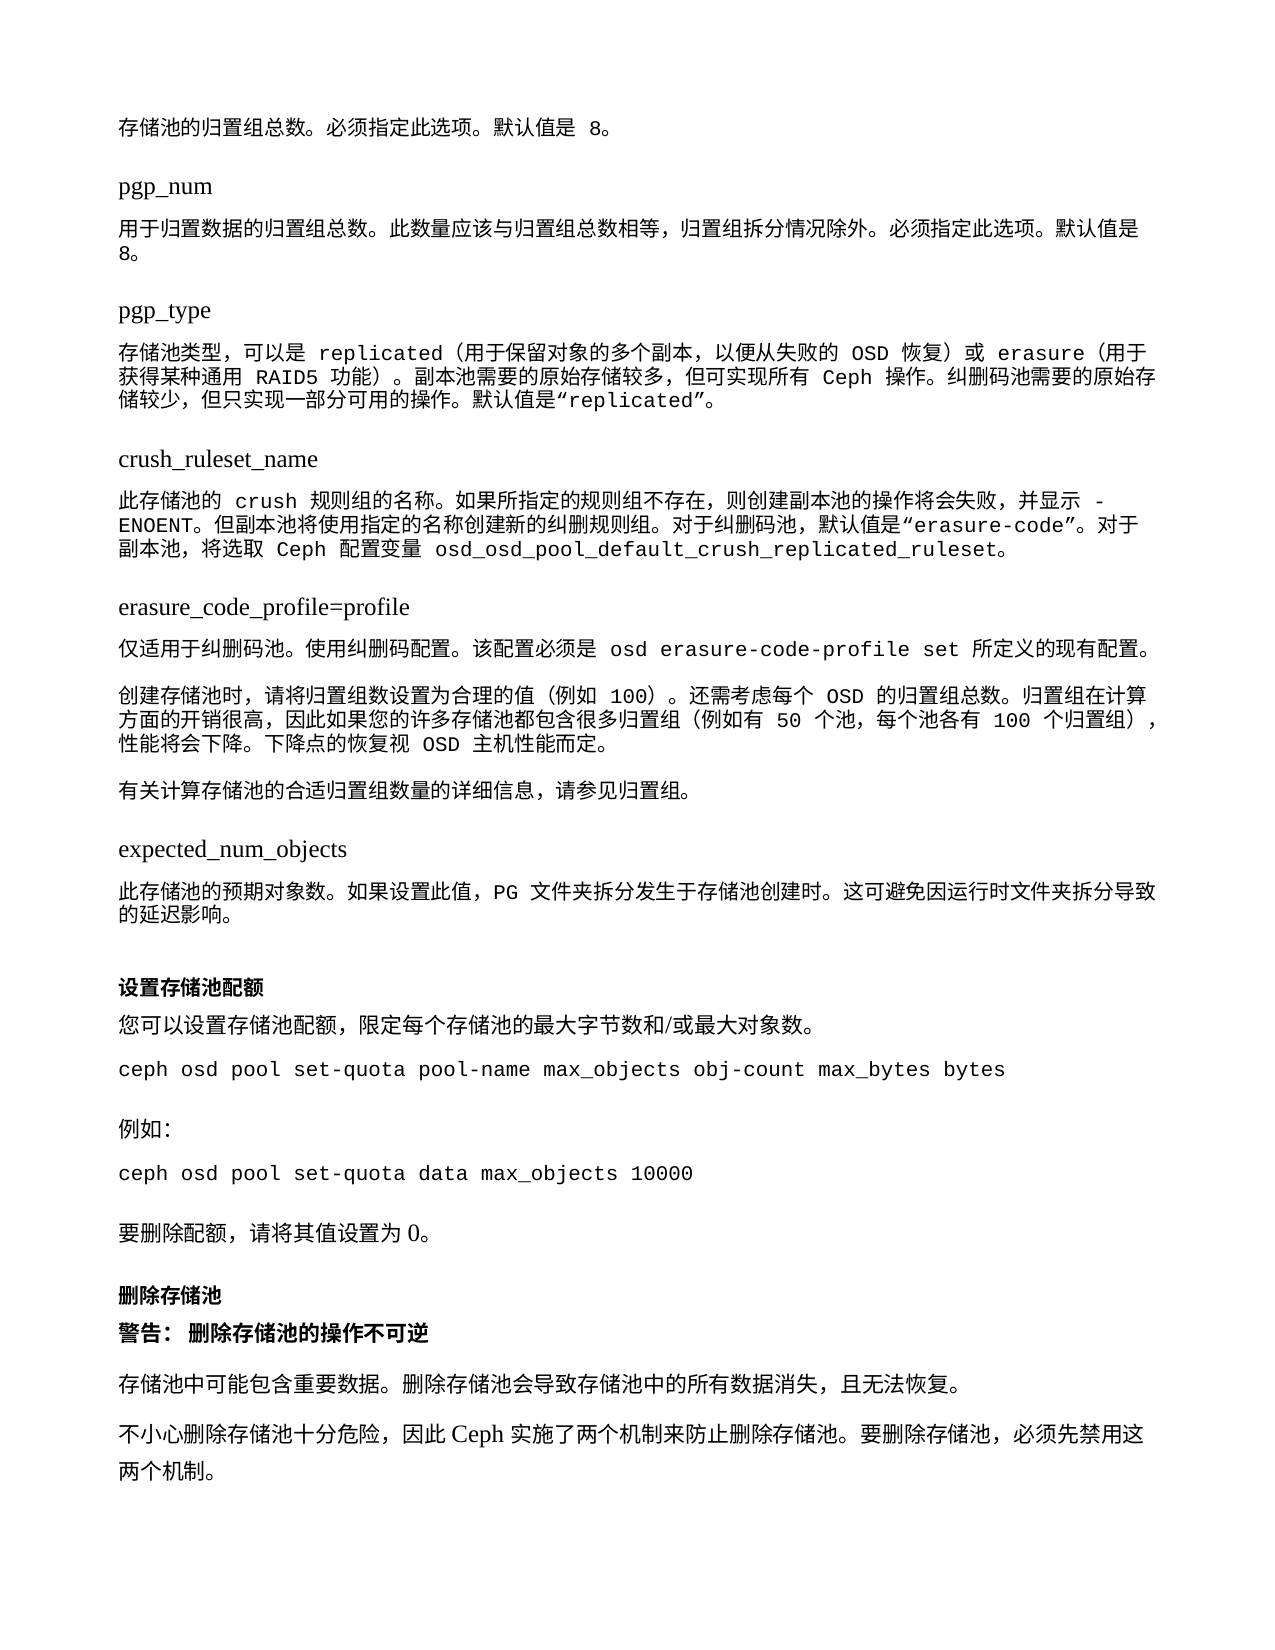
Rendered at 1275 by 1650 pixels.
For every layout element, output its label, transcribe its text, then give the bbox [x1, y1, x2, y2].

text crush_ruleset_name [118, 444, 1157, 472]
subtitle 设置存储池配额 [118, 971, 1157, 1001]
text 用于归置数据的归置组总数。此数量应该与归置组总数相等，归置组拆分情况除外。必须指定此选项。默认值是 8。 [118, 219, 1157, 266]
text 仅适用于纠删码池。使用纠删码配置。该配置必须是 osd erasure-code-profile set 所定义的现有配置。 [118, 639, 1157, 663]
text erasure_code_profile=profile [118, 592, 1157, 620]
text 创建存储池时，请将归置组数设置为合理的值（例如 100）。还需考虑每个 OSD 的归置组总数。归置组在计算方面的开销很高，因此如果您的许多存储池都包含很多归置组（例如有 50 个池，每个池各有 100 个归置组），性能将会下降。下降点的恢复视 OSD 主机性能而定。 [118, 687, 1157, 757]
text 存储池中可能包含重要数据。删除存储池会导致存储池中的所有数据消失，且无法恢复。 [118, 1367, 1157, 1398]
subtitle 删除存储池 [118, 1279, 1157, 1309]
text 例如： [118, 1112, 1157, 1143]
text 有关计算存储池的合适归置组数量的详细信息，请参见归置组。 [118, 781, 1157, 805]
text ceph osd pool set-quota pool-name max_objects obj-count max_bytes bytes [118, 1058, 1157, 1082]
text pgp_num [118, 171, 1157, 200]
text 要删除配额，请将其值设置为 0。 [118, 1216, 1157, 1247]
text pgp_type [118, 296, 1157, 324]
text 您可以设置存储池配额，限定每个存储池的最大字节数和/或最大对象数。 [118, 1008, 1157, 1039]
text 存储池类型，可以是 replicated（用于保留对象的多个副本，以便从失败的 OSD 恢复）或 erasure（用于获得某种通用 RAID5 功能）。副本池需要的原始存储较多，但可实现所有 Ceph 操作。纠删码池需要的原始存储较少，但只实现一部分可用的操作。默认值是“replicated”。 [118, 343, 1157, 414]
text 此存储池的预期对象数。如果设置此值，PG 文件夹拆分发生于存储池创建时。这可避免因运行时文件夹拆分导致的延迟影响。 [118, 882, 1157, 929]
text 警告： 删除存储池的操作不可逆 [118, 1316, 1157, 1347]
text 存储池的归置组总数。必须指定此选项。默认值是 8。 [118, 118, 1157, 142]
text 此存储池的 crush 规则组的名称。如果所指定的规则组不存在，则创建副本池的操作将会失败，并显示 -ENOENT。但副本池将使用指定的名称创建新的纠删规则组。对于纠删码池，默认值是“erasure-code”。对于副本池，将选取 Ceph 配置变量 osd_osd_pool_default_crush_replicated_ruleset。 [118, 491, 1157, 562]
text 不小心删除存储池十分危险，因此 Ceph 实施了两个机制来防止删除存储池。要删除存储池，必须先禁用这两个机制。 [118, 1417, 1157, 1486]
text expected_num_objects [118, 834, 1157, 863]
text ceph osd pool set-quota data max_objects 10000 [118, 1163, 1157, 1186]
